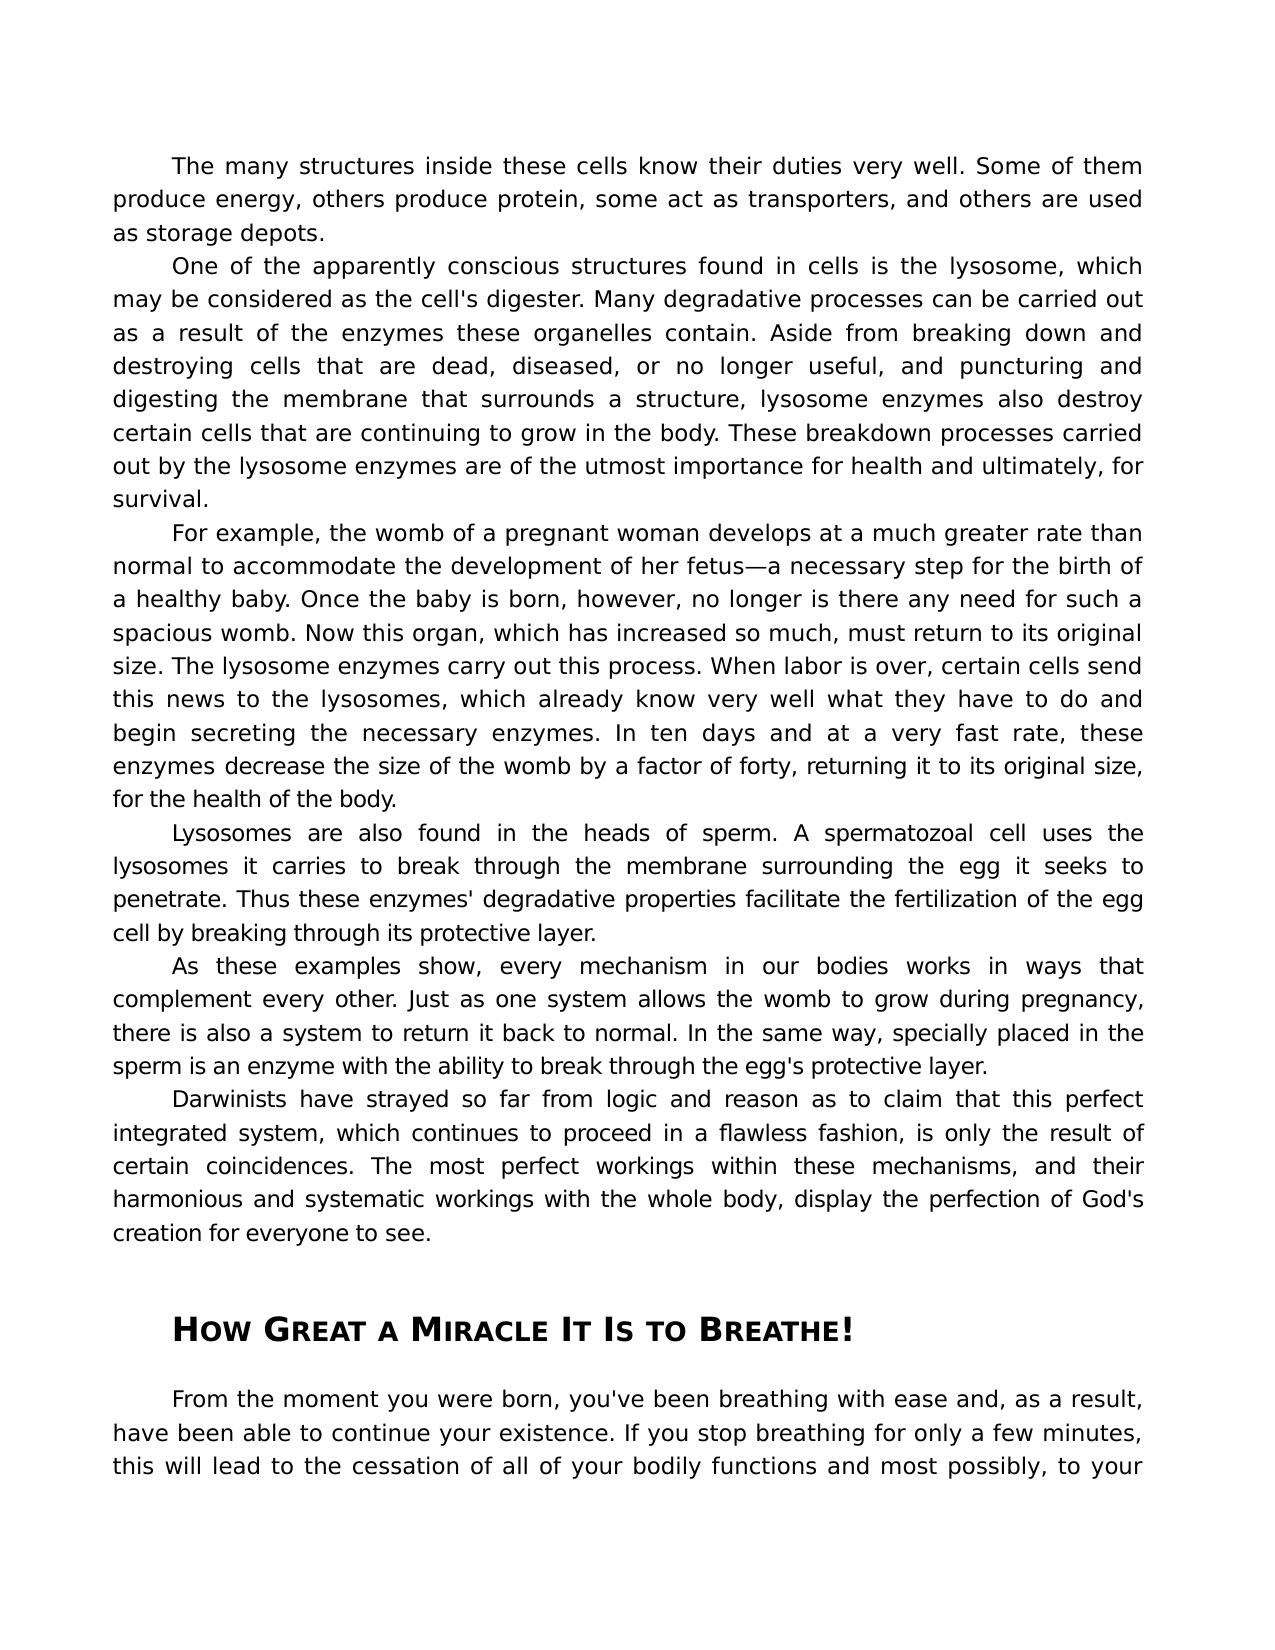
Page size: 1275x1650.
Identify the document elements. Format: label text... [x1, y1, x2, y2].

text As these examples show, every mechanism in our bodies works in ways that complement every other. Just as one system allows the womb to grow during pregnancy, there is also a system to return it back to normal. In the same way, specially placed in the sperm is an enzyme with the ability to break through the egg's protective layer. [112, 948, 1145, 1081]
text The many structures inside these cells know their duties very well. Some of them produce energy, others produce protein, some act as transporters, and others are used as storage depots. [112, 148, 1145, 248]
text One of the apparently conscious structures found in cells is the lysosome, which may be considered as the cell's digester. Many degradative processes can be carried out as a result of the enzymes these organelles contain. Aside from breaking down and destroying cells that are dead, diseased, or no longer useful, and puncturing and digesting the membrane that surrounds a structure, lysosome enzymes also destroy certain cells that are continuing to grow in the body. These breakdown processes carried out by the lysosome enzymes are of the utmost importance for health and ultimately, for survival. [112, 248, 1145, 514]
text For example, the womb of a pregnant woman develops at a much greater rate than normal to accommodate the development of her fetus—a necessary step for the birth of a healthy baby. Once the baby is born, however, no longer is there any need for such a spacious womb. Now this organ, which has increased so much, must return to its original size. The lysosome enzymes carry out this process. When labor is over, certain cells send this news to the lysosomes, which already know very well what they have to do and begin secreting the necessary enzymes. In ten days and at a very fast rate, these enzymes decrease the size of the womb by a factor of forty, returning it to its original size, for the health of the body. [112, 514, 1145, 814]
text How Great a Miracle It Is to Breathe! [112, 1314, 1145, 1348]
text Lysosomes are also found in the heads of sperm. A spermatozoal cell uses the lysosomes it carries to break through the membrane surrounding the egg it seeks to penetrate. Thus these enzymes' degradative properties facilitate the fertilization of the egg cell by breaking through its protective layer. [112, 814, 1145, 948]
text From the moment you were born, you've been breathing with ease and, as a result, have been able to continue your existence. If you stop breathing for only a few minutes, this will lead to the cessation of all of your bodily functions and most possibly, to your [112, 1381, 1145, 1481]
text Darwinists have strayed so far from logic and reason as to claim that this perfect integrated system, which continues to proceed in a flawless fashion, is only the result of certain coincidences. The most perfect workings within these mechanisms, and their harmonious and systematic workings with the whole body, display the perfection of God's creation for everyone to see. [112, 1081, 1145, 1248]
